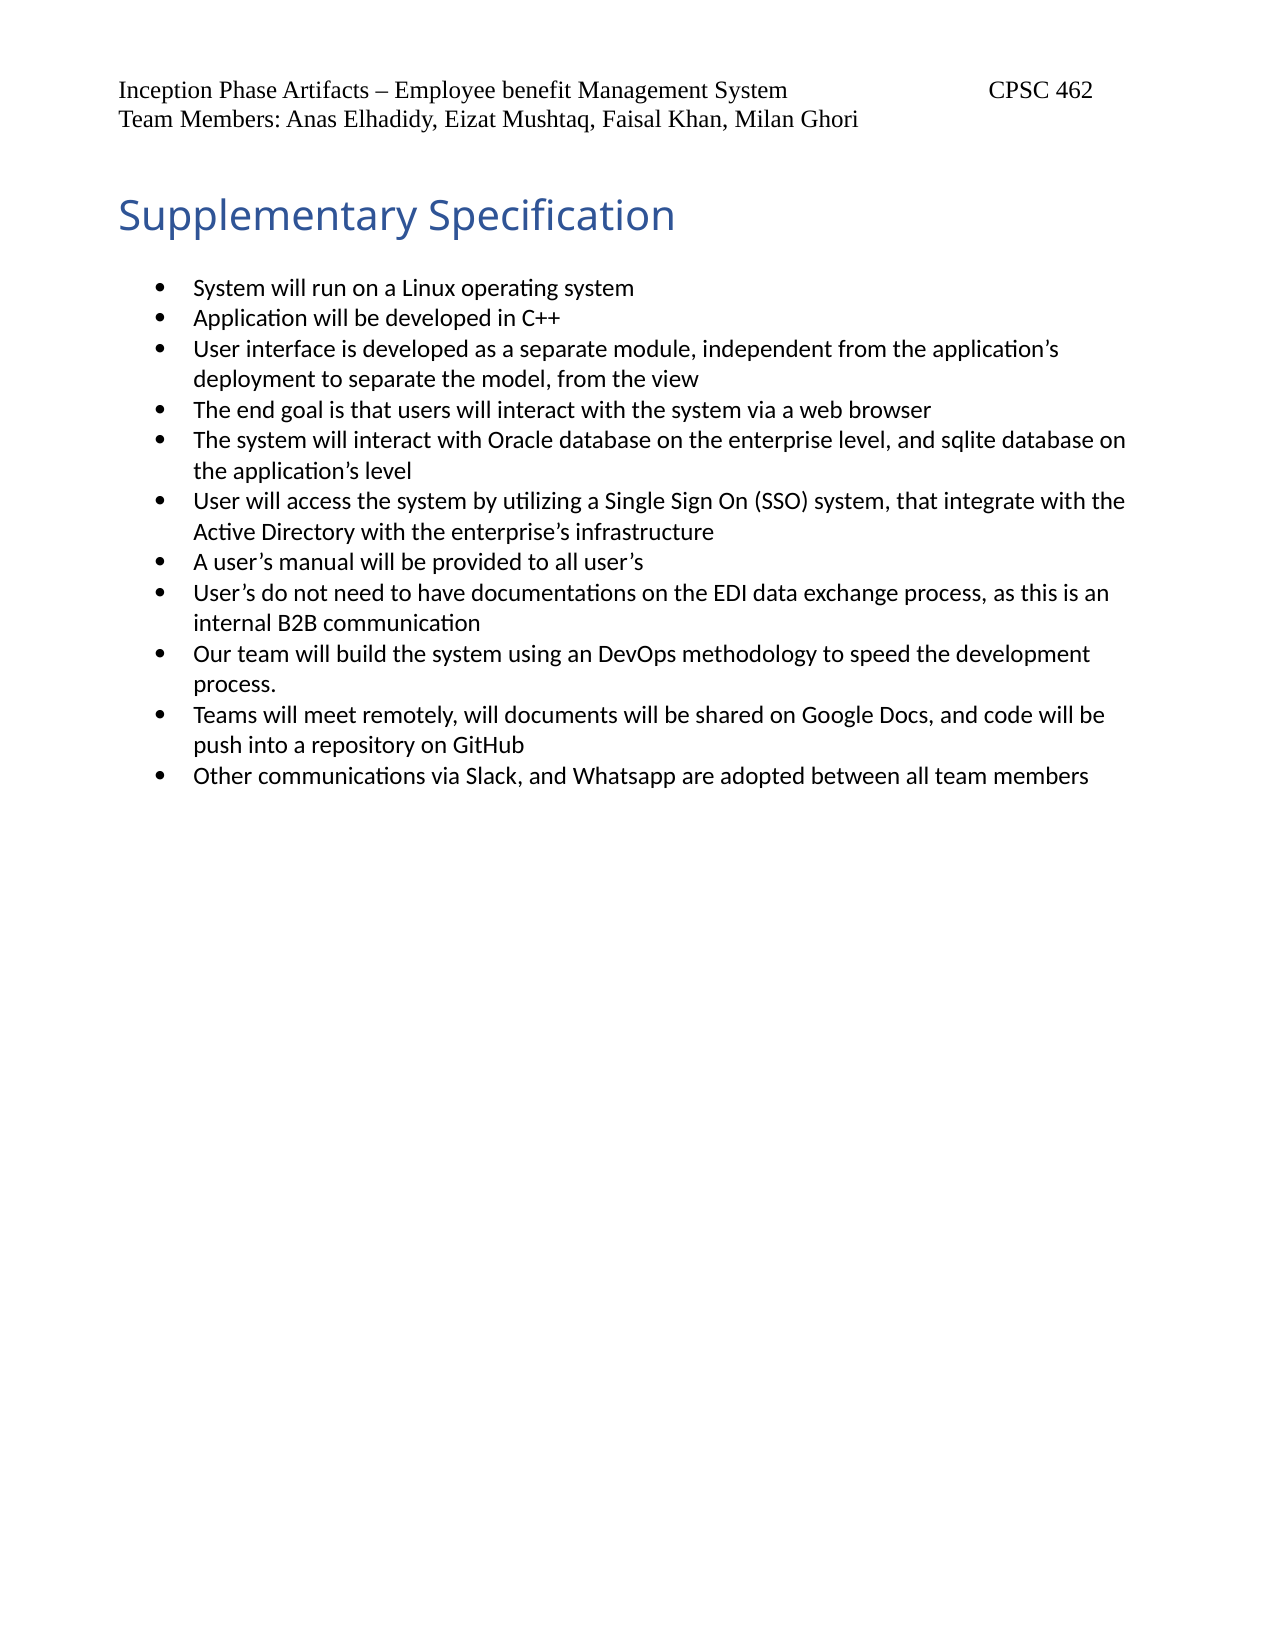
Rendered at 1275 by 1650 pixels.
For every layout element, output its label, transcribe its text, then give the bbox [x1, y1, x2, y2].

list Our team will build the system using an DevOps methodology to speed the development process. [156, 638, 1157, 699]
list User interface is developed as a separate module, independent from the application’s deployment to separate the model, from the view [156, 333, 1157, 394]
list The end goal is that users will interact with the system via a web browser [156, 394, 1157, 424]
list The system will interact with Oracle database on the enterprise level, and sqlite database on the application’s level [156, 424, 1157, 485]
list Application will be developed in C++ [156, 302, 1157, 333]
list User’s do not need to have documentations on the EDI data exchange process, as this is an internal B2B communication [156, 577, 1157, 638]
list User will access the system by utilizing a Single Sign On (SSO) system, that integrate with the Active Directory with the enterprise’s infrastructure [156, 485, 1157, 546]
list A user’s manual will be provided to all user’s [156, 546, 1157, 577]
subtitle Supplementary Specification [118, 186, 1157, 243]
list Other communications via Slack, and Whatsapp are adopted between all team members [156, 760, 1157, 791]
list Teams will meet remotely, will documents will be shared on Google Docs, and code will be push into a repository on GitHub [156, 699, 1157, 760]
list System will run on a Linux operating system [156, 272, 1157, 302]
